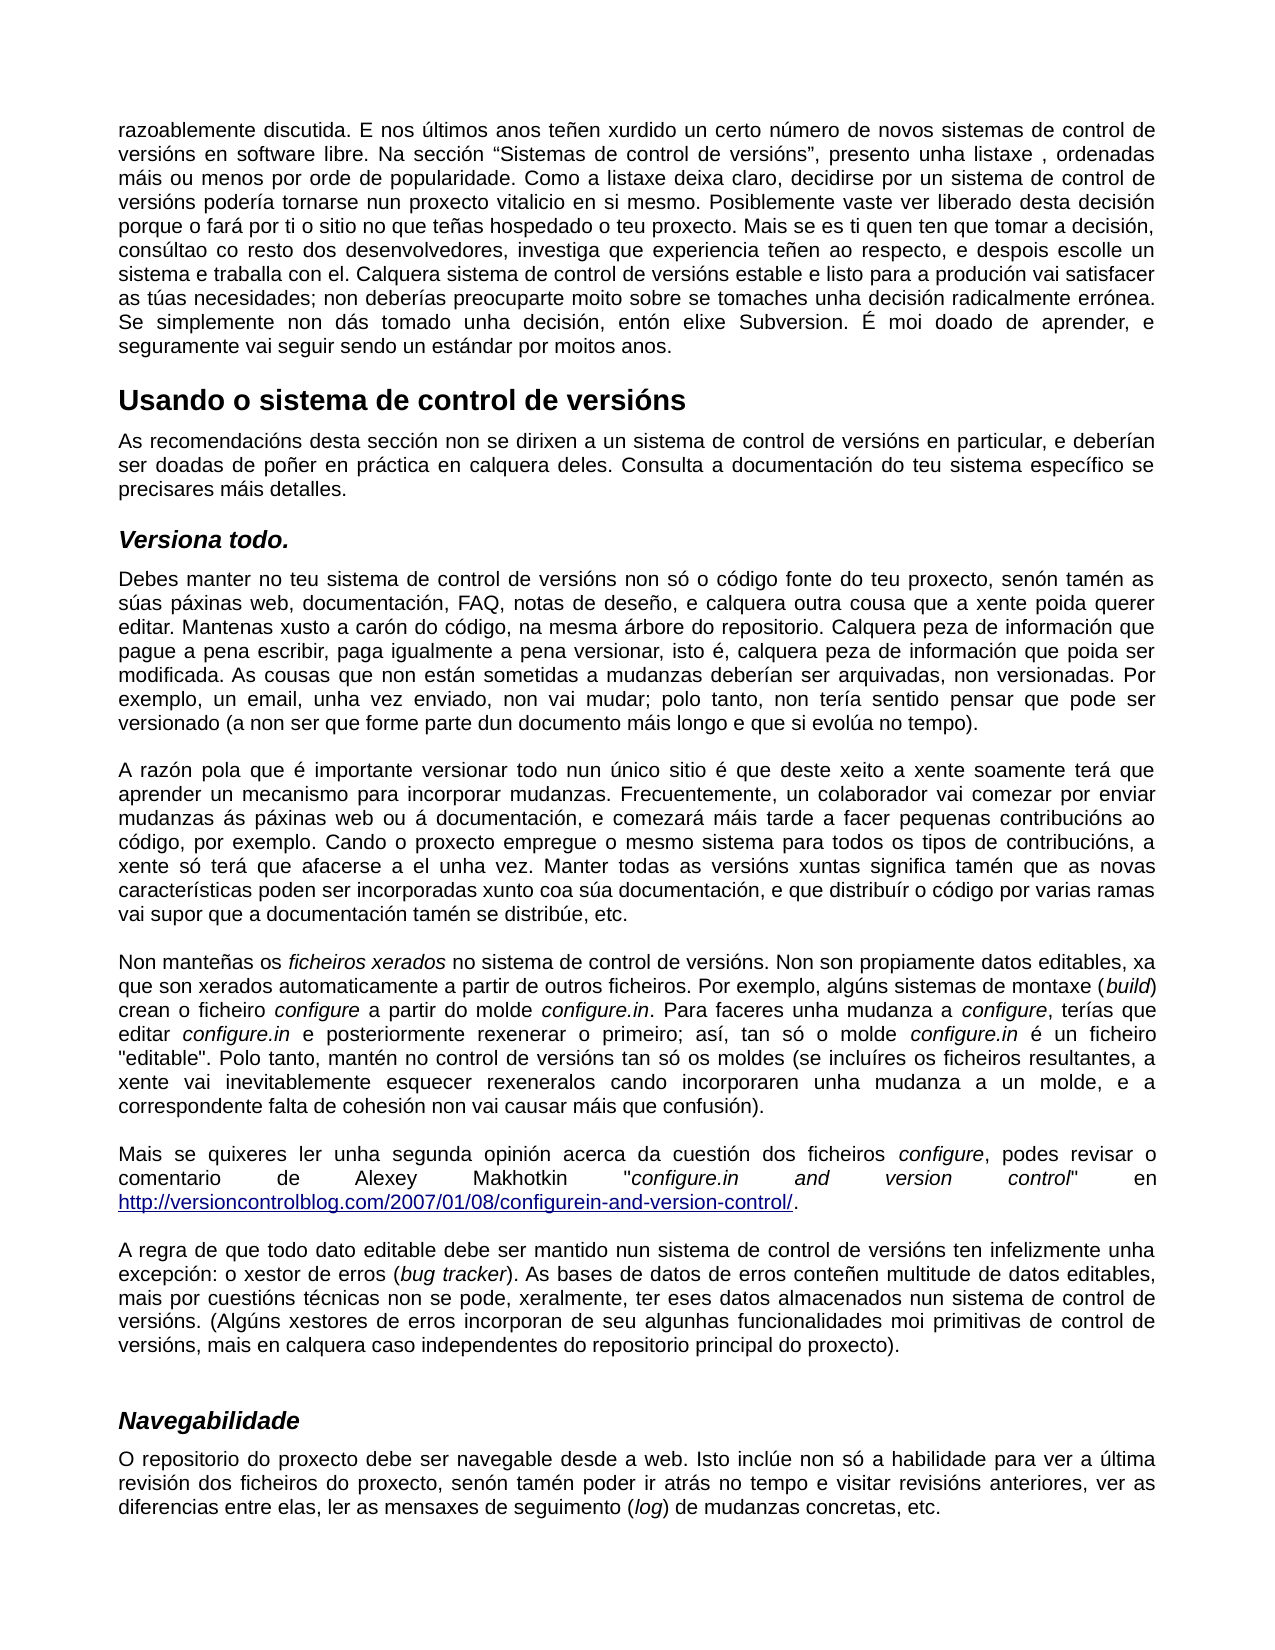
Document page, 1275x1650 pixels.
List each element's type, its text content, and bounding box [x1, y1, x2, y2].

text Debes manter no teu sistema de control de versións non só o código fonte do teu proxecto, senón tamén as súas páxinas web, documentación, FAQ, notas de deseño, e calquera outra cousa que a xente poida querer editar. Mantenas xusto a carón do código, na mesma árbore do repositorio. Calquera peza de información que pague a pena escribir, paga igualmente a pena versionar, isto é, calquera peza de información que poida ser modificada. As cousas que non están sometidas a mudanzas deberían ser arquivadas, non versionadas. Por exemplo, un email, unha vez enviado, non vai mudar; polo tanto, non tería sentido pensar que pode ser versionado (a non ser que forme parte dun documento máis longo e que si evolúa no tempo). [118, 567, 1157, 734]
text A regra de que todo dato editable debe ser mantido nun sistema de control de versións ten infelizmente unha excepción: o xestor de erros (bug tracker). As bases de datos de erros conteñen multitude de datos editables, mais por cuestións técnicas non se pode, xeralmente, ter eses datos almacenados nun sistema de control de versións. (Algúns xestores de erros incorporan de seu algunhas funcionalidades moi primitivas de control de versións, mais en calquera caso independentes do repositorio principal do proxecto). [118, 1237, 1157, 1357]
text O repositorio do proxecto debe ser navegable desde a web. Isto inclúe non só a habilidade para ver a última revisión dos ficheiros do proxecto, senón tamén poder ir atrás no tempo e visitar revisións anteriores, ver as diferencias entre elas, ler as mensaxes de seguimento (log) de mudanzas concretas, etc. [118, 1447, 1157, 1519]
text Non manteñas os ficheiros xerados no sistema de control de versións. Non son propiamente datos editables, xa que son xerados automaticamente a partir de outros ficheiros. Por exemplo, algúns sistemas de montaxe (build) crean o ficheiro configure a partir do molde configure.in. Para faceres unha mudanza a configure, terías que editar configure.in e posteriormente rexenerar o primeiro; así, tan só o molde configure.in é un ficheiro "editable". Polo tanto, mantén no control de versións tan só os moldes (se incluíres os ficheiros resultantes, a xente vai inevitablemente esquecer rexeneralos cando incorporaren unha mudanza a un molde, e a correspondente falta de cohesión non vai causar máis que confusión). [118, 950, 1157, 1118]
text As recomendacións desta sección non se dirixen a un sistema de control de versións en particular, e deberían ser doadas de poñer en práctica en calquera deles. Consulta a documentación do teu sistema específico se precisares máis detalles. [118, 429, 1157, 501]
subtitle Usando o sistema de control de versións [118, 383, 1157, 416]
text A razón pola que é importante versionar todo nun único sitio é que deste xeito a xente soamente terá que aprender un mecanismo para incorporar mudanzas. Frecuentemente, un colaborador vai comezar por enviar mudanzas ás páxinas web ou á documentación, e comezará máis tarde a facer pequenas contribucións ao código, por exemplo. Cando o proxecto empregue o mesmo sistema para todos os tipos de contribucións, a xente só terá que afacerse a el unha vez. Manter todas as versións xuntas significa tamén que as novas características poden ser incorporadas xunto coa súa documentación, e que distribuír o código por varias ramas vai supor que a documentación tamén se distribúe, etc. [118, 758, 1157, 926]
subtitle Navegabilidade [118, 1406, 1157, 1435]
subtitle Versiona todo. [118, 526, 1157, 554]
text Mais se quixeres ler unha segunda opinión acerca da cuestión dos ficheiros configure, podes revisar o comentario de Alexey Makhotkin "configure.in and version control" en http://versioncontrolblog.com/2007/01/08/configurein-and-version-control/. [118, 1142, 1157, 1213]
text razoablemente discutida. E nos últimos anos teñen xurdido un certo número de novos sistemas de control de versións en software libre. Na sección “Sistemas de control de versións”, presento unha listaxe , ordenadas máis ou menos por orde de popularidade. Como a listaxe deixa claro, decidirse por un sistema de control de versións podería tornarse nun proxecto vitalicio en si mesmo. Posiblemente vaste ver liberado desta decisión porque o fará por ti o sitio no que teñas hospedado o teu proxecto. Mais se es ti quen ten que tomar a decisión, consúltao co resto dos desenvolvedores, investiga que experiencia teñen ao respecto, e despois escolle un sistema e traballa con el. Calquera sistema de control de versións estable e listo para a produción vai satisfacer as túas necesidades; non deberías preocuparte moito sobre se tomaches unha decisión radicalmente errónea. Se simplemente non dás tomado unha decisión, entón elixe Subversion. É moi doado de aprender, e seguramente vai seguir sendo un estándar por moitos anos. [118, 118, 1157, 358]
